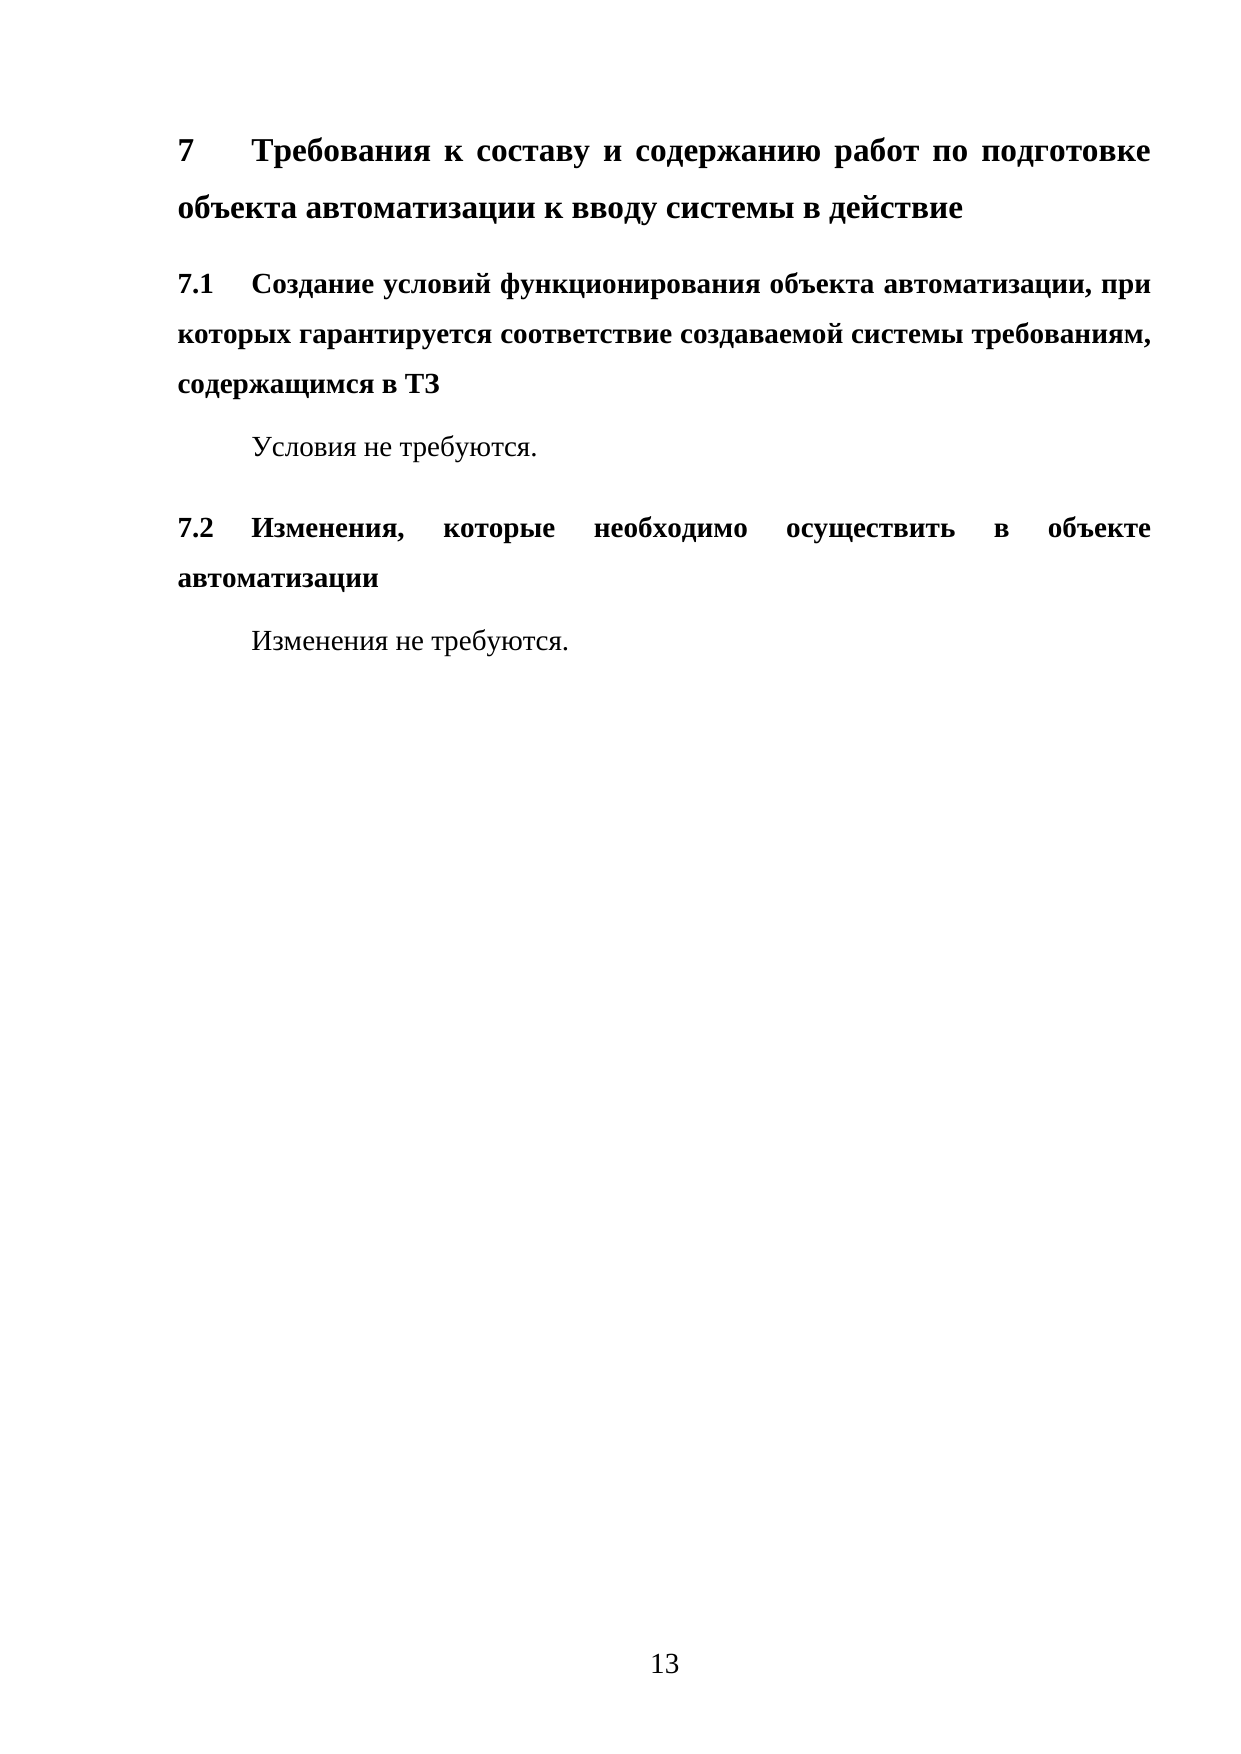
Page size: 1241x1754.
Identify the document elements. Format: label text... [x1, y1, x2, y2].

subtitle Создание условий функционирования объекта автоматизации, при которых гарантируется соответствие создаваемой системы требованиям, содержащимся в ТЗ [177, 266, 1152, 400]
text Условия не требуются. [177, 429, 1152, 463]
subtitle Изменения, которые необходимо осуществить в объекте автоматизации [177, 510, 1152, 594]
subtitle Требования к составу и содержанию работ по подготовке объекта автоматизации к вводу системы в действие [177, 130, 1152, 226]
text Изменения не требуются. [177, 623, 1152, 657]
